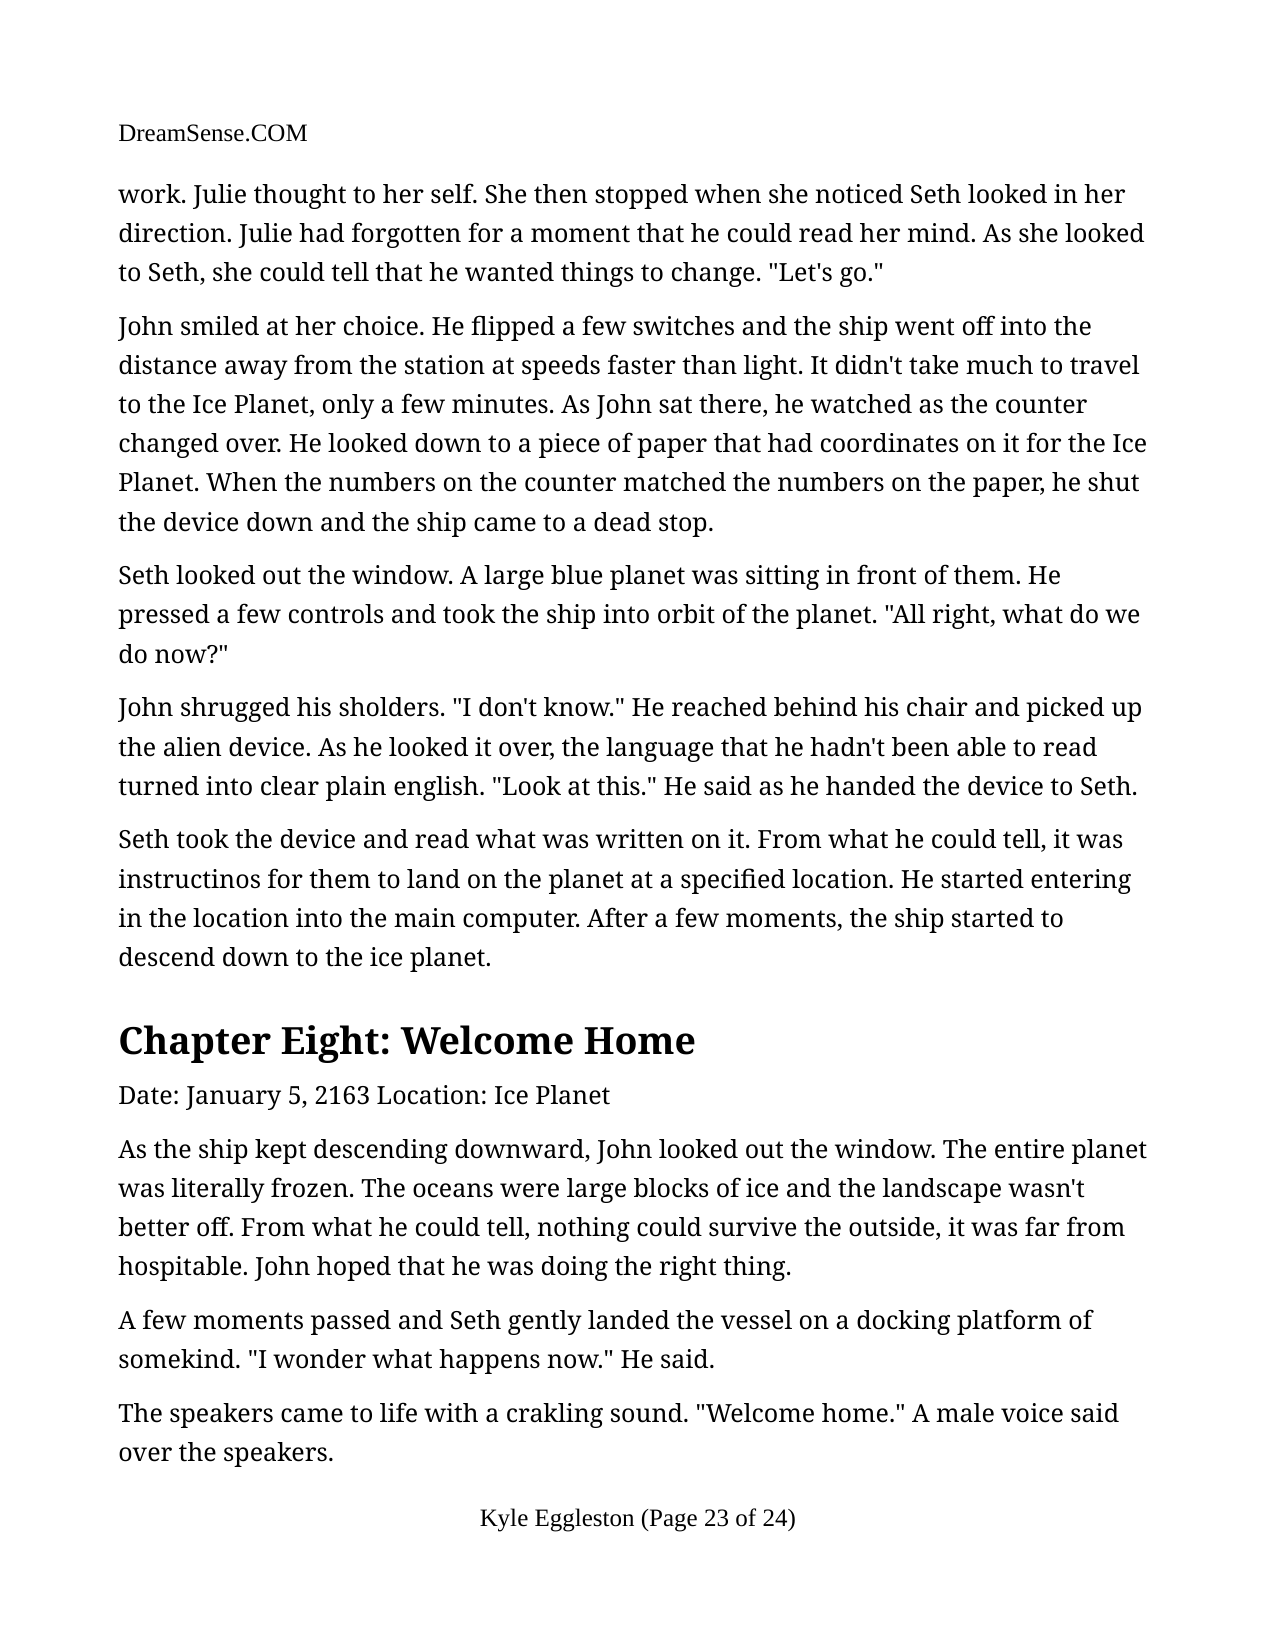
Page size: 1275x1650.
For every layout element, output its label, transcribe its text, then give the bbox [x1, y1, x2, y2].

text A few moments passed and Seth gently landed the vessel on a docking platform of somekind. "I wonder what happens now." He said. [118, 1303, 1157, 1376]
text Seth looked out the window. A large blue planet was sitting in front of them. He pressed a few controls and took the ship into orbit of the planet. "All right, what do we do now?" [118, 558, 1157, 670]
text John shrugged his sholders. "I don't know." He reached behind his chair and picked up the alien device. As he looked it over, the language that he hadn't been able to read turned into clear plain english. "Look at this." He said as he handed the device to Seth. [118, 690, 1157, 802]
text Seth took the device and read what was written on it. From what he could tell, it was instructinos for them to land on the planet at a specified location. He started entering in the location into the main computer. After a few moments, the ship started to descend down to the ice planet. [118, 822, 1157, 974]
subtitle Chapter Eight: Welcome Home [118, 1014, 1157, 1065]
text As the ship kept descending downward, John looked out the window. The entire planet was literally frozen. The oceans were large blocks of ice and the landscape wasn't better off. From what he could tell, nothing could survive the outside, it was far from hospitable. John hoped that he was doing the right thing. [118, 1132, 1157, 1283]
text work. Julie thought to her self. She then stopped when she noticed Seth looked in her direction. Julie had forgotten for a moment that he could read her mind. As she looked to Seth, she could tell that he wanted things to change. "Let's go." [118, 176, 1157, 289]
text The speakers came to life with a crakling sound. "Welcome home." A male voice said over the speakers. [118, 1396, 1157, 1469]
text Date: January 5, 2163 Location: Ice Planet [118, 1078, 1157, 1112]
text John smiled at her choice. He flipped a few switches and the ship went off into the distance away from the station at speeds faster than light. It didn't take much to travel to the Ice Planet, only a few minutes. As John sat there, he watched as the counter changed over. He looked down to a piece of paper that had coordinates on it for the Ice Planet. When the numbers on the counter matched the numbers on the paper, he shut the device down and the ship came to a dead stop. [118, 308, 1157, 538]
